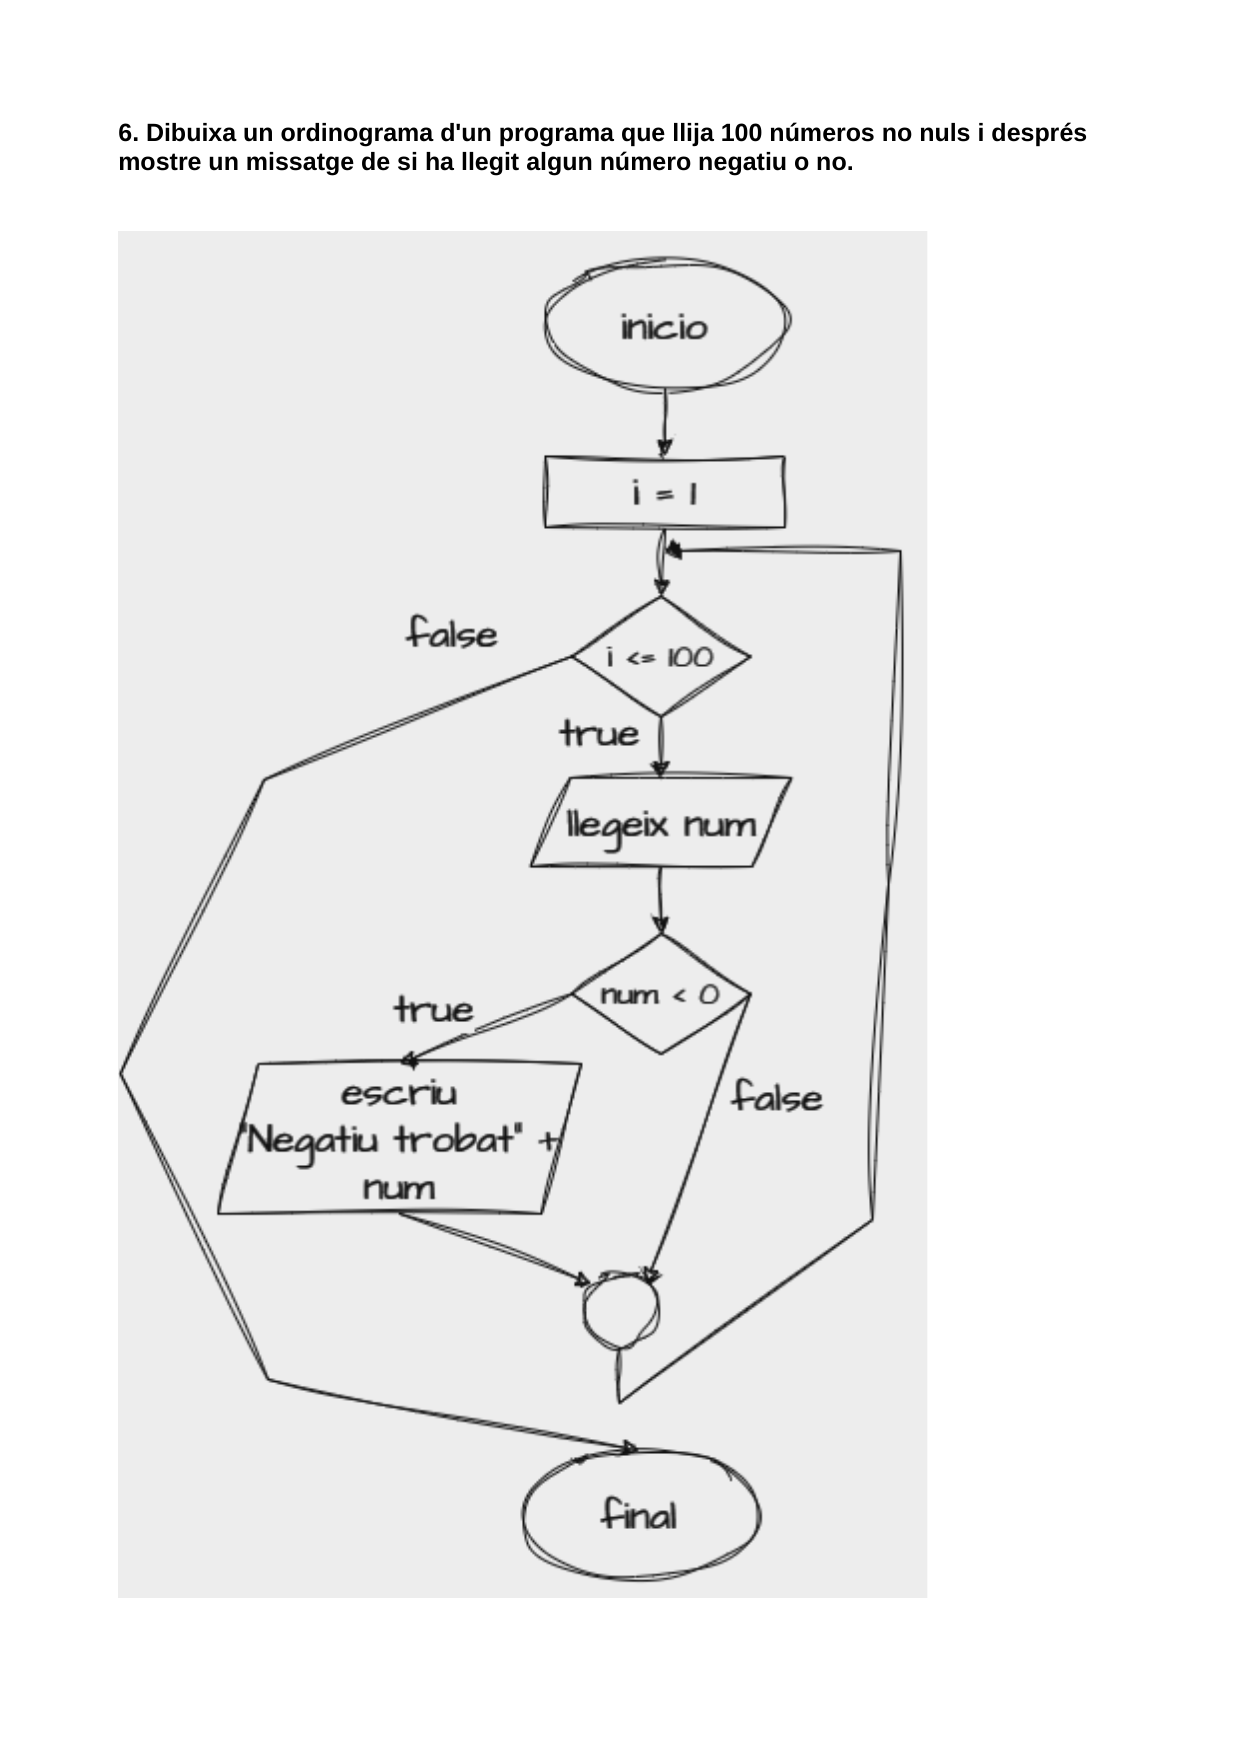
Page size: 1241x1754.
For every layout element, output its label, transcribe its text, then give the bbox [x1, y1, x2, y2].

text 6. Dibuixa un ordinograma d'un programa que llija 100 números no nuls i després mostre un missatge de si ha llegit algun número negatiu o no. [118, 118, 1122, 176]
picture [118, 231, 928, 1598]
